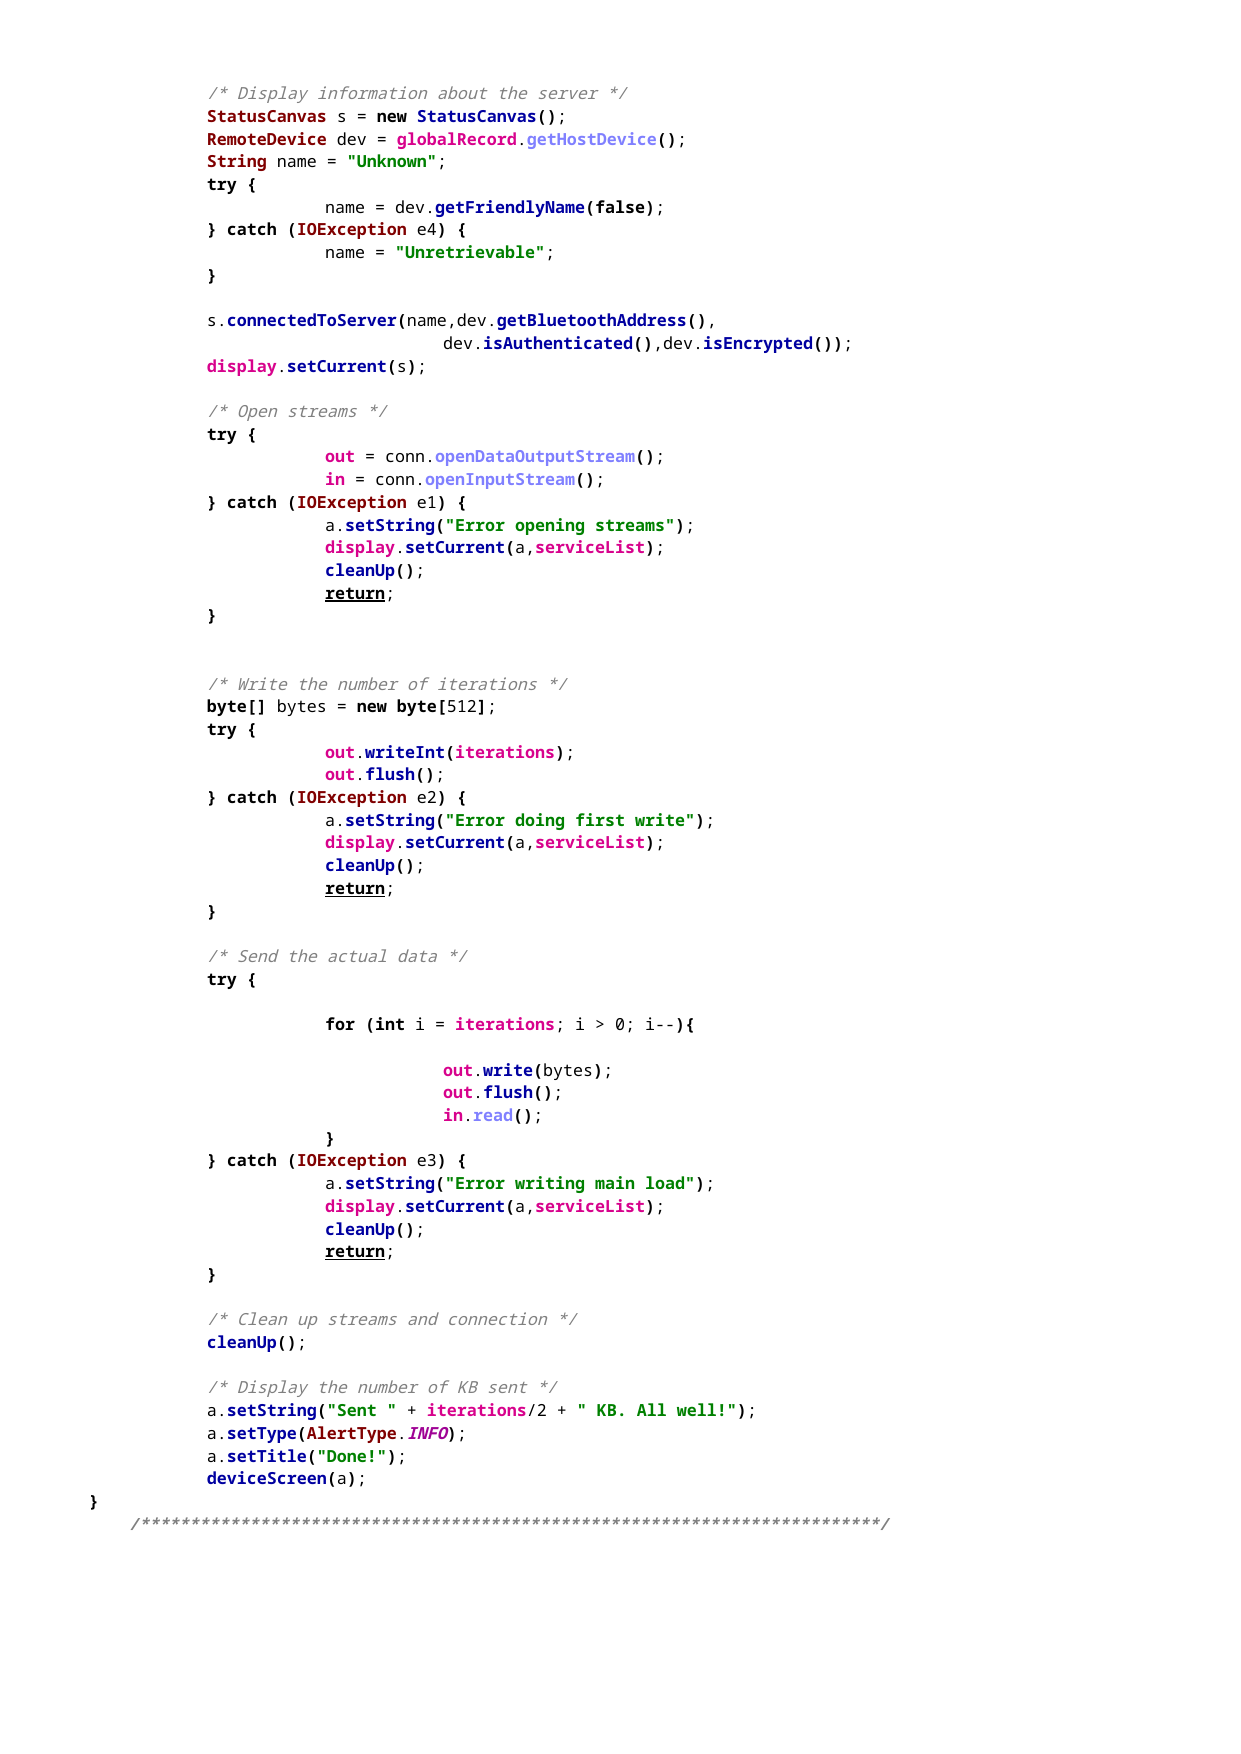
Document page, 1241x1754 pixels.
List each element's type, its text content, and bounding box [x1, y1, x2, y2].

text } [88, 899, 1181, 922]
text a.setString("Error opening streams"); [88, 513, 1181, 536]
text /* Write the number of iterations */ [88, 672, 1181, 695]
text dev.isAuthenticated(),dev.isEncrypted()); [88, 332, 1181, 354]
text for (int i = iterations; i > 0; i--){ [88, 1013, 1181, 1036]
text out.writeInt(iterations); [88, 740, 1181, 763]
text } [88, 263, 1181, 286]
text deviceScreen(a); [88, 1467, 1181, 1490]
text out.write(bytes); [88, 1058, 1181, 1081]
text a.setTitle("Done!"); [88, 1444, 1181, 1467]
text StatusCanvas s = new StatusCanvas(); [88, 104, 1181, 127]
text in.read(); [88, 1104, 1181, 1126]
text /* Clean up streams and connection */ [88, 1308, 1181, 1331]
text /* Send the actual data */ [88, 945, 1181, 967]
text } [88, 1263, 1181, 1285]
text name = "Unretrievable"; [88, 241, 1181, 263]
text s.connectedToServer(name,dev.getBluetoothAddress(), [88, 309, 1181, 332]
text try { [88, 718, 1181, 740]
text /* Display information about the server */ [88, 82, 1181, 104]
text a.setString("Error doing first write"); [88, 808, 1181, 831]
text return; [88, 1240, 1181, 1263]
text /* Open streams */ [88, 400, 1181, 422]
text in = conn.openInputStream(); [88, 468, 1181, 491]
text } catch (IOException e4) { [88, 218, 1181, 241]
text return; [88, 877, 1181, 899]
text display.setCurrent(s); [88, 354, 1181, 377]
text } catch (IOException e1) { [88, 491, 1181, 513]
text } [88, 604, 1181, 627]
text /* Display the number of KB sent */ [88, 1376, 1181, 1399]
text cleanUp(); [88, 1217, 1181, 1240]
text return; [88, 581, 1181, 604]
text cleanUp(); [88, 1331, 1181, 1353]
text cleanUp(); [88, 854, 1181, 877]
text try { [88, 422, 1181, 445]
text display.setCurrent(a,serviceList); [88, 831, 1181, 854]
text out.flush(); [88, 763, 1181, 786]
text out = conn.openDataOutputStream(); [88, 445, 1181, 468]
text name = dev.getFriendlyName(false); [88, 195, 1181, 218]
text } catch (IOException e3) { [88, 1149, 1181, 1172]
text RemoteDevice dev = globalRecord.getHostDevice(); [88, 127, 1181, 150]
text display.setCurrent(a,serviceList); [88, 1194, 1181, 1217]
text a.setString("Sent " + iterations/2 + " KB. All well!"); [88, 1399, 1181, 1422]
text try { [88, 967, 1181, 990]
text cleanUp(); [88, 559, 1181, 581]
text try { [88, 173, 1181, 195]
text } [88, 1490, 1181, 1512]
text a.setString("Error writing main load"); [88, 1172, 1181, 1194]
text /**************************************************************************/ [88, 1512, 1181, 1535]
text display.setCurrent(a,serviceList); [88, 536, 1181, 559]
text a.setType(AlertType.INFO); [88, 1422, 1181, 1444]
text String name = "Unknown"; [88, 150, 1181, 173]
text } catch (IOException e2) { [88, 786, 1181, 808]
text } [88, 1126, 1181, 1149]
text byte[] bytes = new byte[512]; [88, 695, 1181, 718]
text out.flush(); [88, 1081, 1181, 1104]
